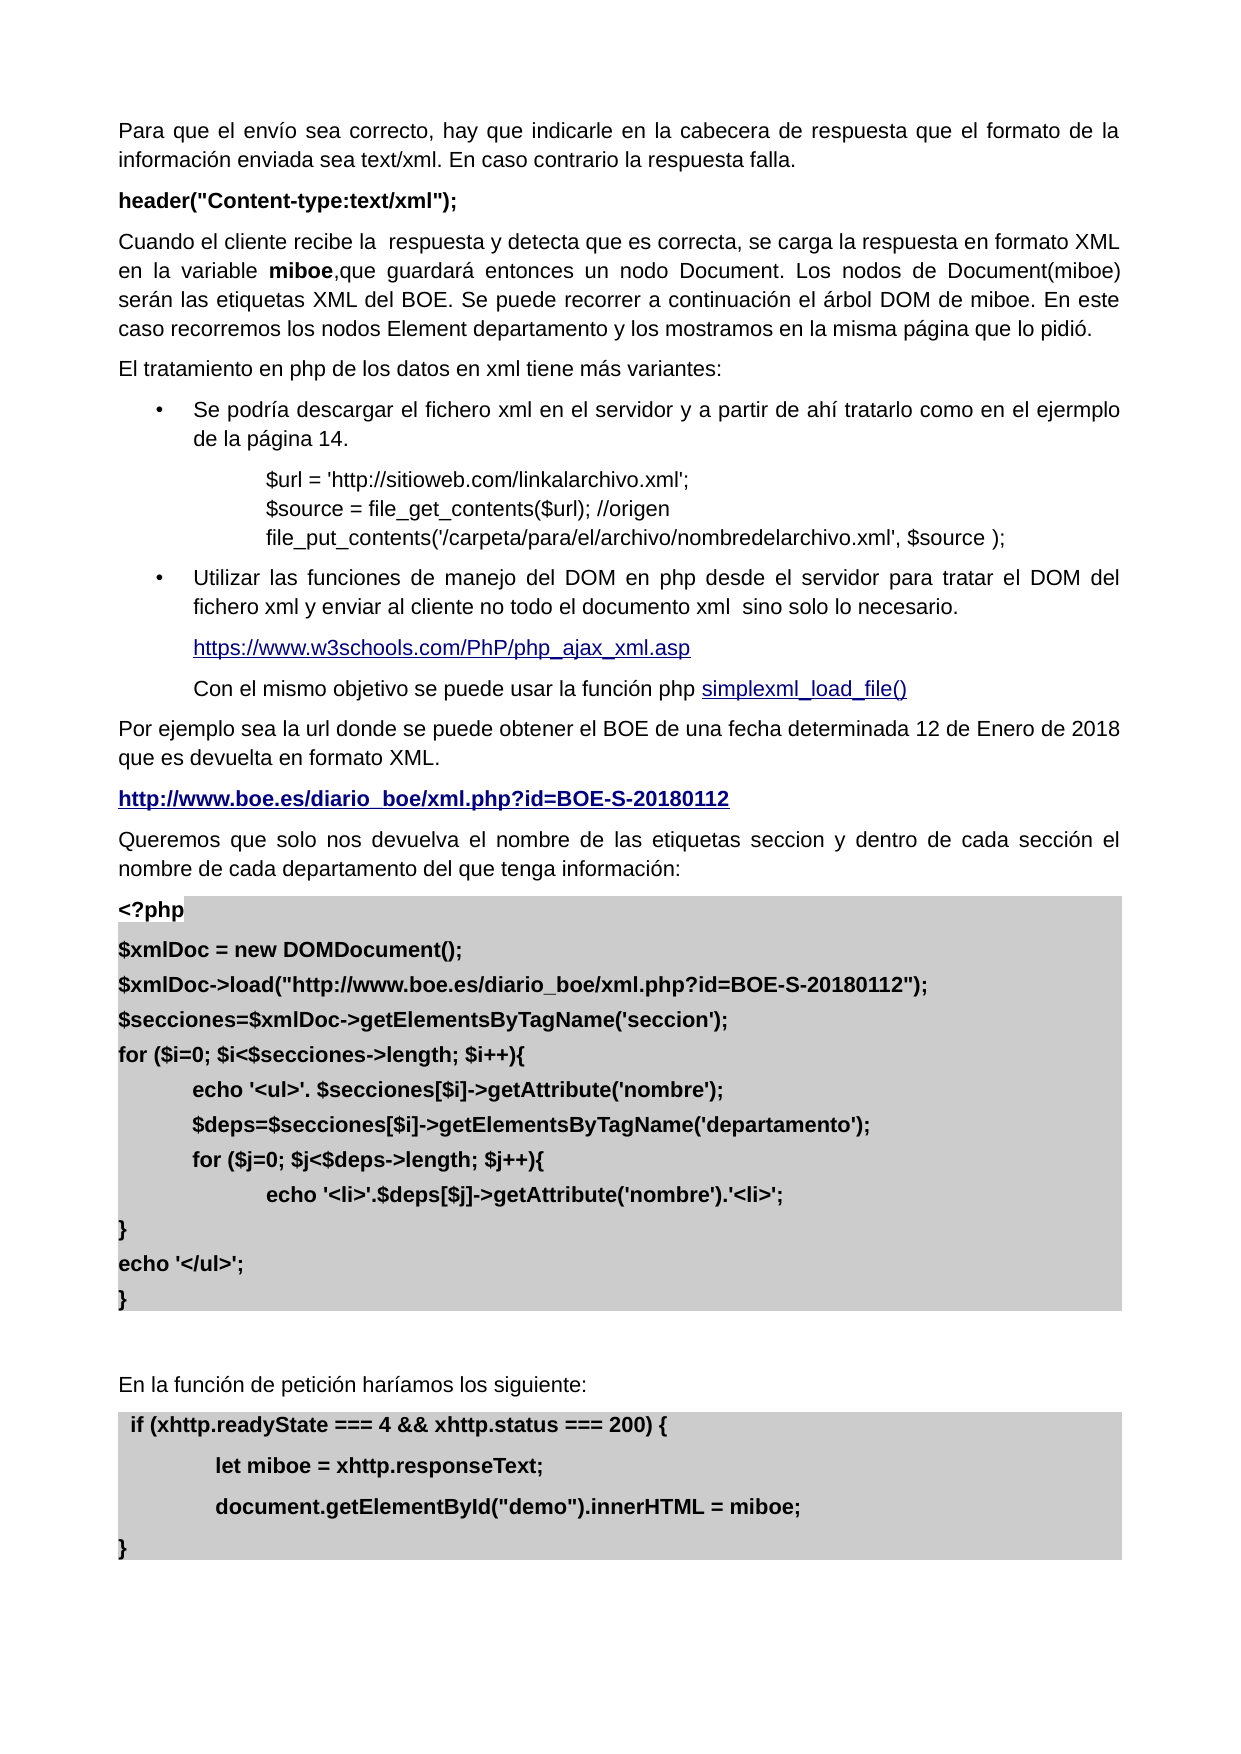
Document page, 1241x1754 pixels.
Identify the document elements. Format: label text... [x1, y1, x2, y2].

text } [118, 1216, 1122, 1242]
text echo '<li>'.$deps[$j]->getAttribute('nombre').'<li>'; [118, 1181, 1122, 1207]
list https://www.w3schools.com/PhP/php_ajax_xml.asp [156, 635, 1122, 660]
list Con el mismo objetivo se puede usar la función php simplexml_load_file() [156, 676, 1122, 701]
text <?php [118, 896, 1122, 922]
text Queremos que solo nos devuelva el nombre de las etiquetas seccion y dentro de cada sección el nombre de cada departamento del que tenga información: [118, 827, 1122, 881]
text Para que el envío sea correcto, hay que indicarle en la cabecera de respuesta que el formato de la información enviada sea text/xml. En caso contrario la respuesta falla. [118, 118, 1122, 172]
text $xmlDoc = new DOMDocument(); [118, 937, 1122, 962]
text document.getElementById("demo").innerHTML = miboe; [118, 1494, 1122, 1519]
text En la función de petición haríamos los siguiente: [118, 1372, 1122, 1397]
list Utilizar las funciones de manejo del DOM en php desde el servidor para tratar el DOM del fichero xml y enviar al cliente no todo el documento xml sino solo lo necesario. [156, 565, 1122, 619]
text $secciones=$xmlDoc->getElementsByTagName('seccion'); [118, 1007, 1122, 1032]
text if (xhttp.readyState === 4 && xhttp.status === 200) { [118, 1412, 1122, 1438]
text $deps=$secciones[$i]->getElementsByTagName('departamento'); [118, 1112, 1122, 1137]
text header("Content-type:text/xml"); [118, 188, 1122, 213]
text echo '</ul>'; [118, 1251, 1122, 1276]
text http://www.boe.es/diario_boe/xml.php?id=BOE-S-20180112 [118, 786, 1122, 811]
text } [118, 1534, 1122, 1560]
text Cuando el cliente recibe la respuesta y detecta que es correcta, se carga la respuesta en formato XML en la variable miboe,que guardará entonces un nodo Document. Los nodos de Document(miboe) serán las etiquetas XML del BOE. Se puede recorrer a continuación el árbol DOM de miboe. En este caso recorremos los nodos Element departamento y los mostramos en la misma página que lo pidió. [118, 228, 1122, 341]
text for ($j=0; $j<$deps->length; $j++){ [118, 1147, 1122, 1172]
text $xmlDoc->load("http://www.boe.es/diario_boe/xml.php?id=BOE-S-20180112"); [118, 972, 1122, 997]
text echo '<ul>'. $secciones[$i]->getAttribute('nombre'); [118, 1077, 1122, 1102]
text } [118, 1286, 1122, 1311]
text Por ejemplo sea la url donde se puede obtener el BOE de una fecha determinada 12 de Enero de 2018 que es devuelta en formato XML. [118, 716, 1122, 771]
text El tratamiento en php de los datos en xml tiene más variantes: [118, 356, 1122, 381]
text for ($i=0; $i<$secciones->length; $i++){ [118, 1042, 1122, 1067]
list Se podría descargar el fichero xml en el servidor y a partir de ahí tratarlo como en el ejermplo de la página 14. [156, 397, 1122, 451]
text let miboe = xhttp.responseText; [118, 1453, 1122, 1478]
text $url = 'http://sitioweb.com/linkalarchivo.xml'; $source = file_get_contents($url); //origen file_put_contents('/carpeta/para/el/archivo/nombredelarchivo.xml', $source ); [118, 467, 1122, 550]
